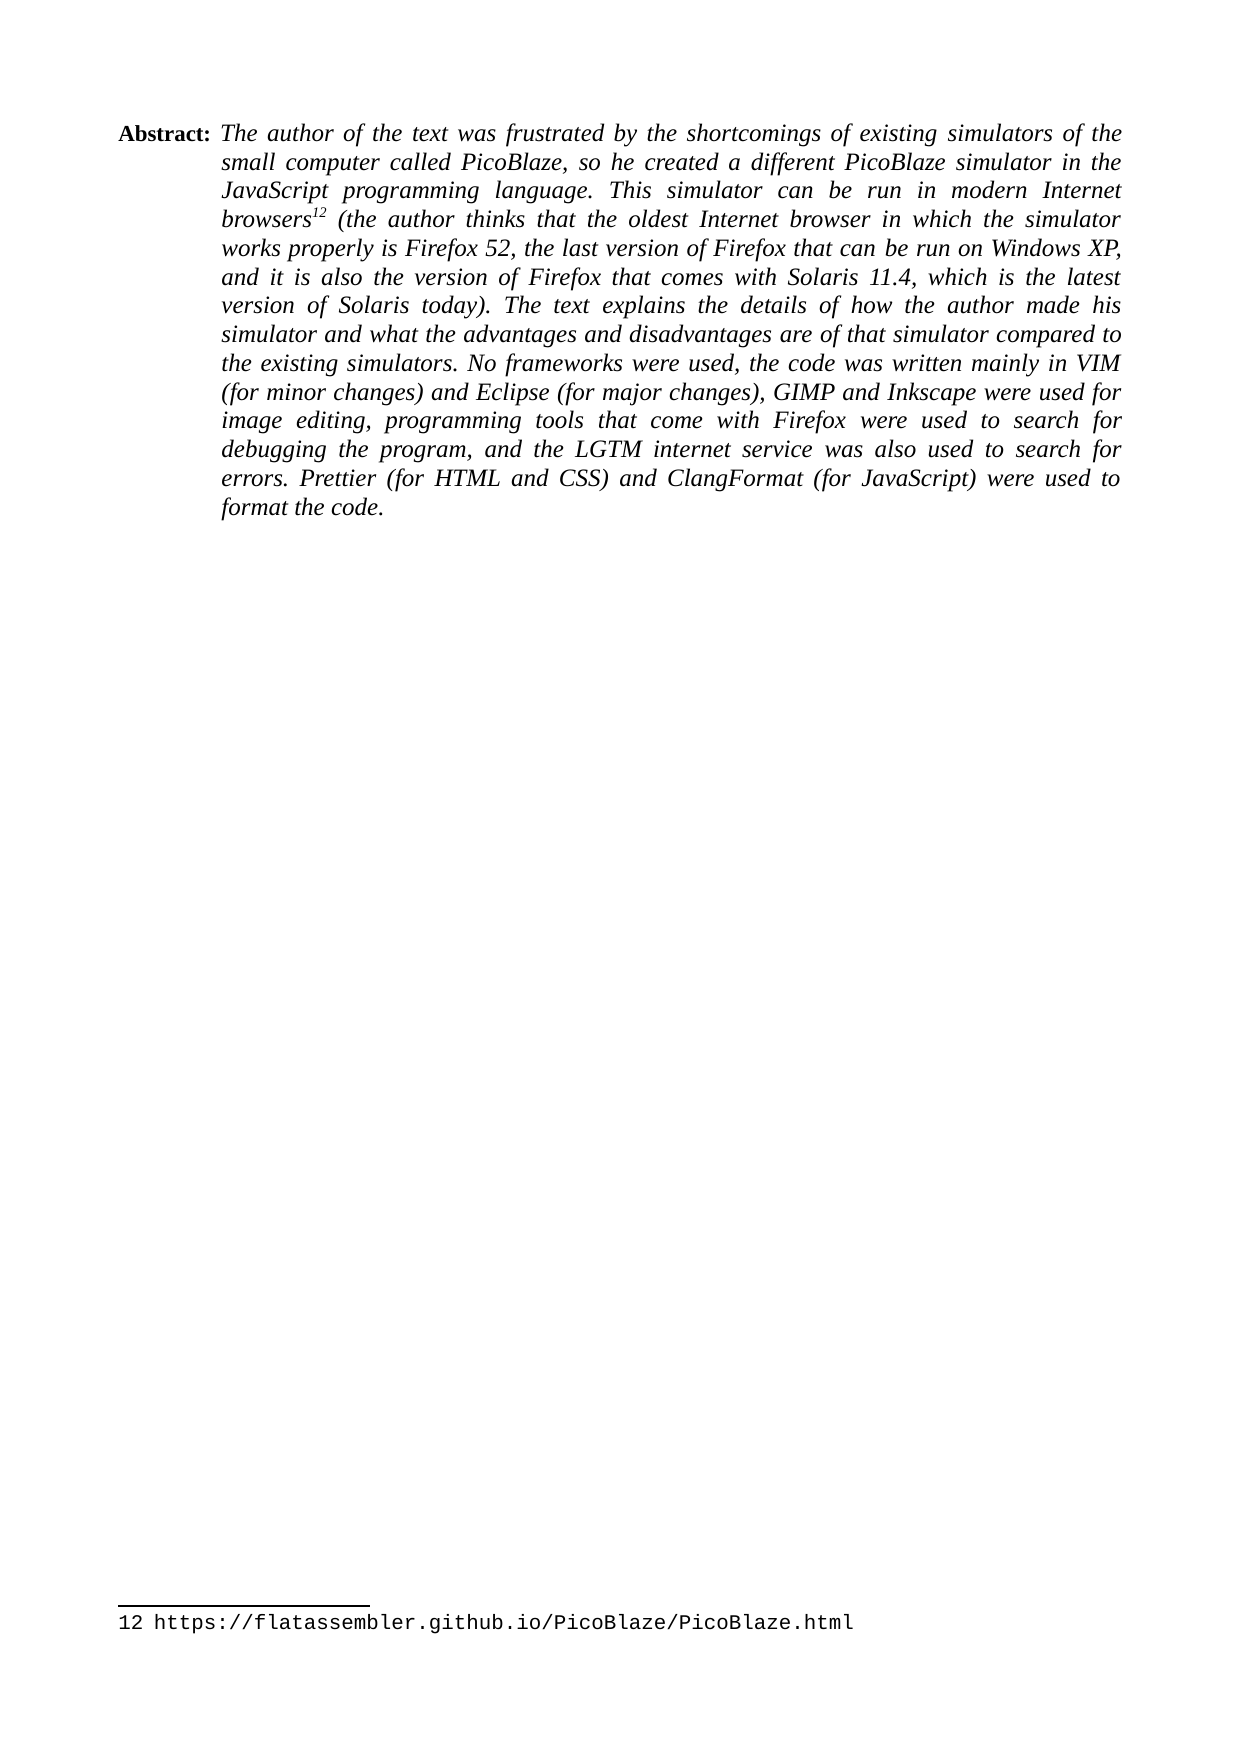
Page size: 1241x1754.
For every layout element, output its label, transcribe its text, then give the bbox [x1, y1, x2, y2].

text Abstract: The author of the text was frustrated by the shortcomings of existing simulators of the small computer called PicoBlaze, so he created a different PicoBlaze simulator in the JavaScript programming language. This simulator can be run in modern Internet browsers (the author thinks that the oldest Internet browser in which the simulator works properly is Firefox 52, the last version of Firefox that can be run on Windows XP, and it is also the version of Firefox that comes with Solaris 11.4, which is the latest version of Solaris today). The text explains the details of how the author made his simulator and what the advantages and disadvantages are of that simulator compared to the existing simulators. No frameworks were used, the code was written mainly in VIM (for minor changes) and Eclipse (for major changes), GIMP and Inkscape were used for image editing, programming tools that come with Firefox were used to search for debugging the program, and the LGTM internet service was also used to search for errors. Prettier (for HTML and CSS) and ClangFormat (for JavaScript) were used to format the code. [118, 118, 1122, 521]
text https://flatassembler.github.io/PicoBlaze/PicoBlaze.html [118, 1612, 1122, 1636]
